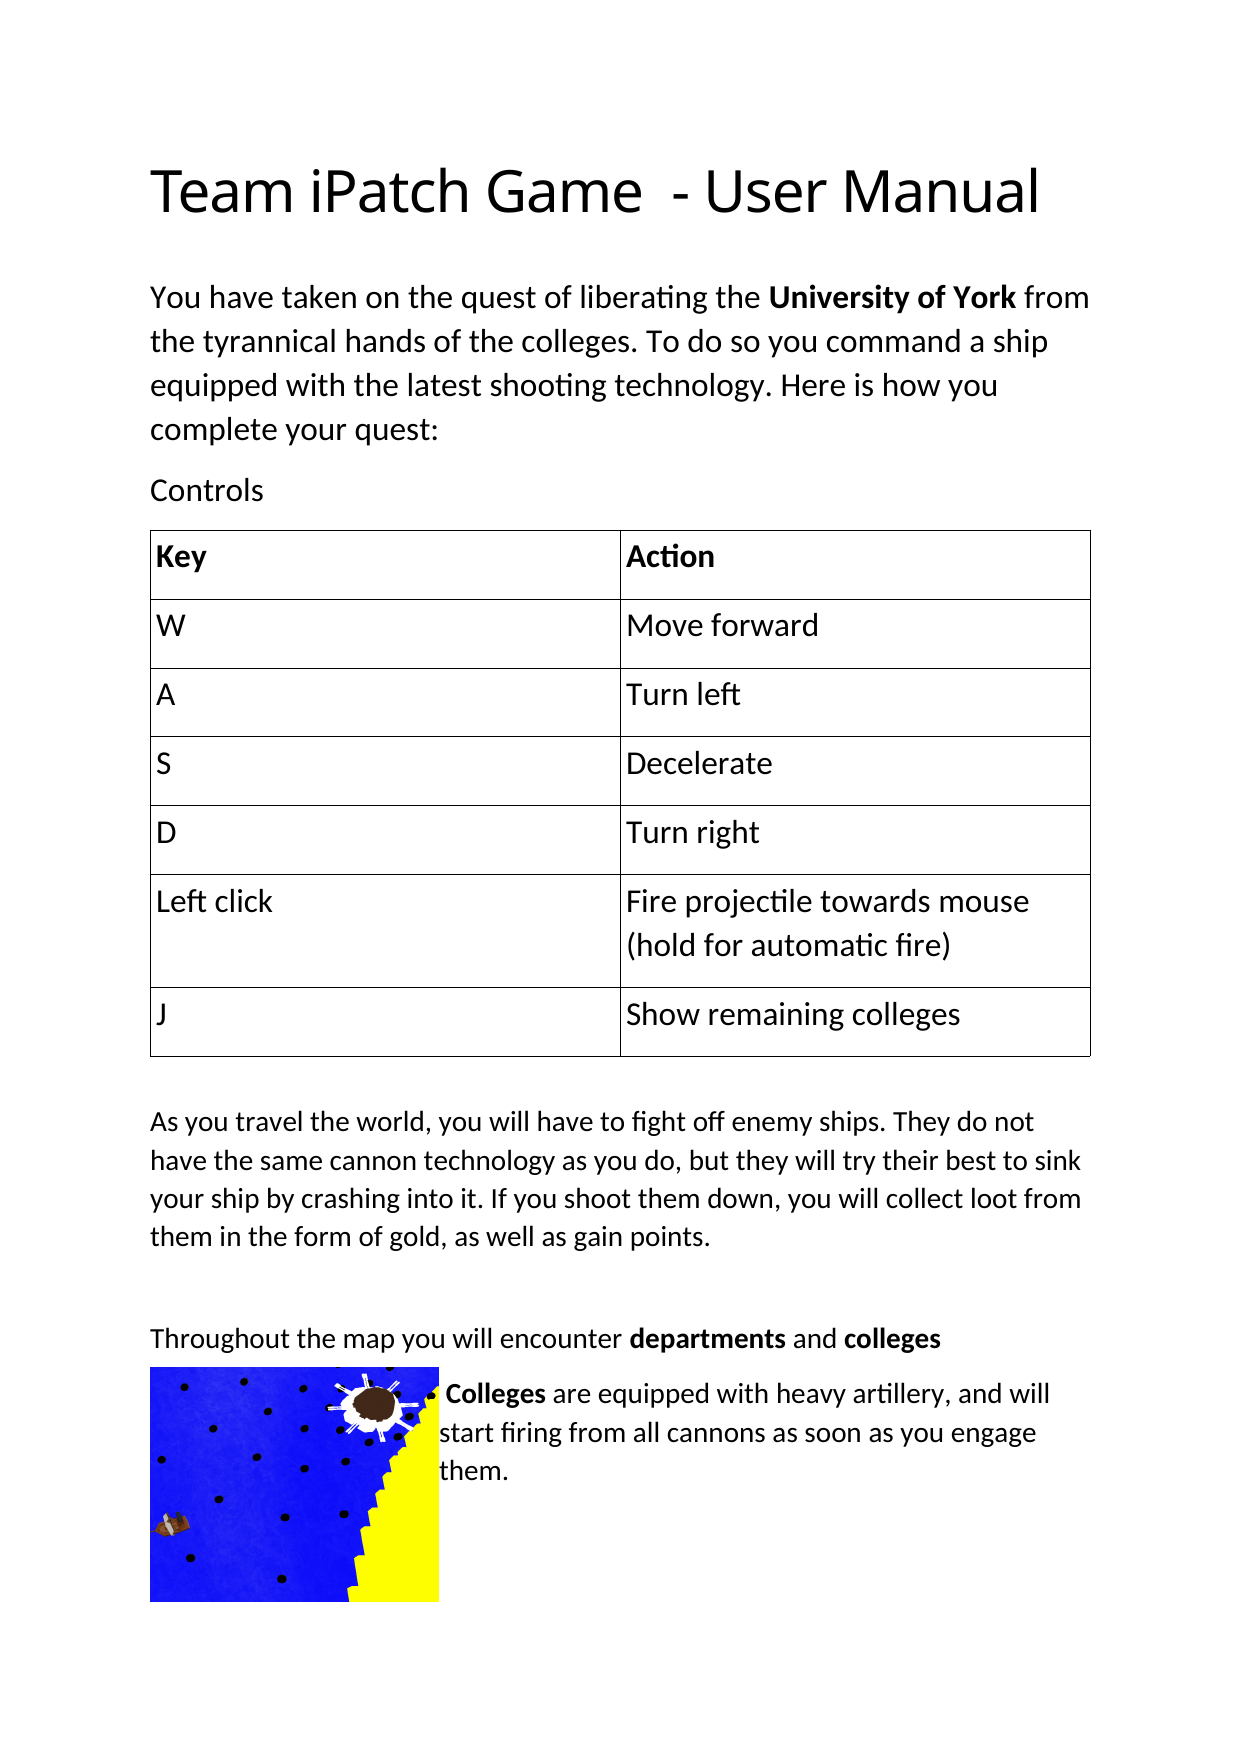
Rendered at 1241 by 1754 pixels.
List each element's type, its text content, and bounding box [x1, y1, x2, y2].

table_header Key [151, 531, 620, 598]
table_cell S [151, 737, 620, 805]
table_cell J [151, 988, 620, 1056]
table_cell Show remaining colleges [621, 988, 1090, 1056]
table_cell Turn left [621, 669, 1090, 736]
text You have taken on the quest of liberating the University of York from the tyrannical hands of the colleges. To do so you command a ship equipped with the latest shooting technology. Here is how you complete your quest: [150, 276, 1090, 449]
table_cell Left click [151, 875, 620, 987]
text Throughout the map you will encounter departments and colleges [150, 1320, 1090, 1356]
table_cell W [151, 600, 620, 667]
table_cell Move forward [621, 600, 1090, 667]
text As you travel the world, you will have to fight off enemy ships. They do not have the same cannon technology as you do, but they will try their best to sink your ship by crashing into it. If you shoot them down, you will collect loot from them in the form of gold, as well as gain points. [150, 1103, 1090, 1254]
table_cell Turn right [621, 806, 1090, 874]
text Colleges are equipped with heavy artillery, and will start firing from all cannons as soon as you engage them. [439, 1376, 1090, 1488]
table_header Action [621, 531, 1090, 598]
table_cell Decelerate [621, 737, 1090, 805]
picture [150, 1367, 439, 1602]
table_cell Fire projectile towards mouse (hold for automatic fire) [621, 875, 1090, 987]
title Team iPatch Game - User Manual [150, 150, 1090, 229]
table_cell A [151, 669, 620, 736]
text Controls [150, 469, 1090, 509]
table_cell D [151, 806, 620, 874]
